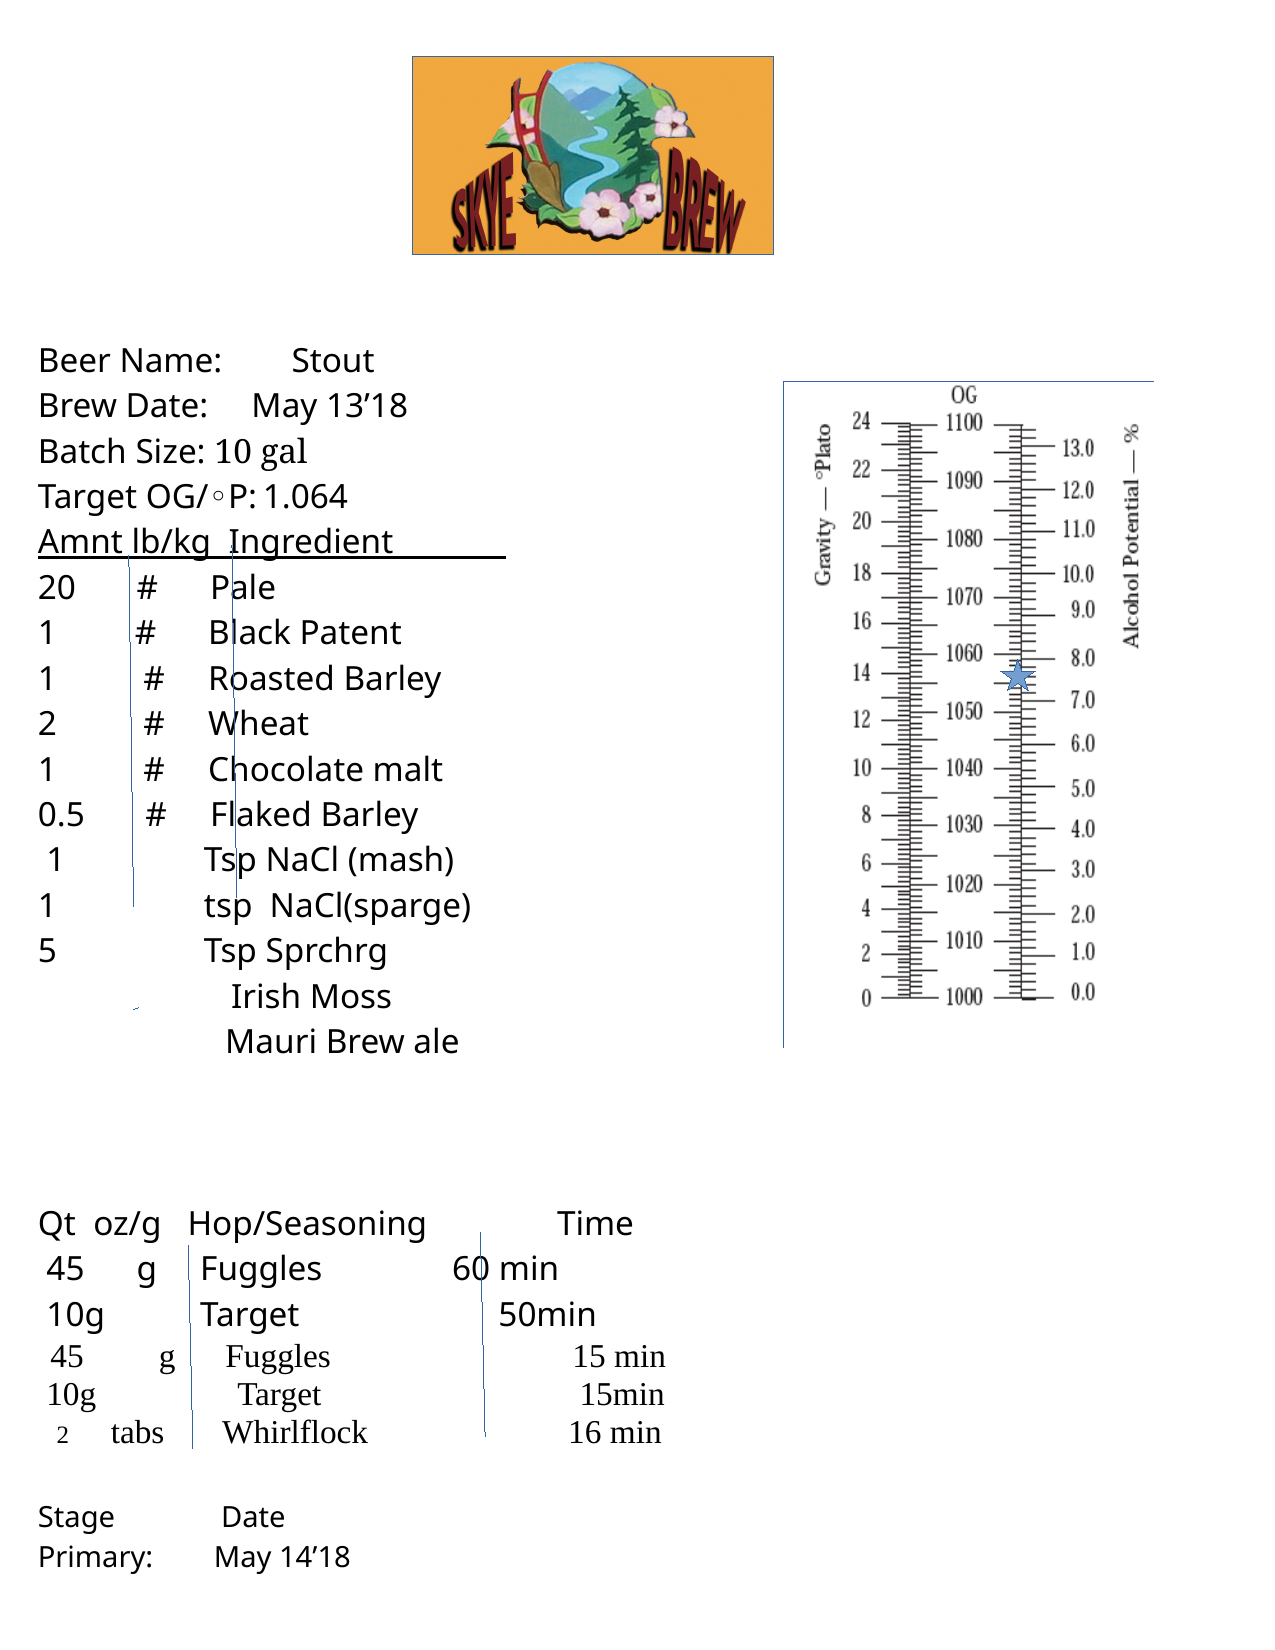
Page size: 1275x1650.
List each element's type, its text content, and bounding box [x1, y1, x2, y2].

text 1 Tsp NaCl (mash) [38, 836, 783, 882]
text 1 # Chocolate malt [235, 745, 783, 791]
text 0.5 # Flaked Barley [236, 791, 783, 836]
text [1154, 427, 1237, 473]
text 45 g Fuggles 60 min [38, 1245, 481, 1290]
text 45 g Fuggles 15 min [38, 1336, 1237, 1374]
text Target OG/◦P: 1.064 [38, 473, 783, 518]
text Brew Date: May 13’18 [38, 382, 783, 427]
text 2 # Wheat [38, 700, 234, 745]
text 2 # Wheat [235, 700, 783, 745]
text 10g Target 50min [38, 1290, 1237, 1336]
text [1154, 518, 1237, 564]
text [1154, 927, 1237, 972]
text [1154, 654, 1237, 700]
text [1154, 972, 1237, 1018]
text 1 # Chocolate malt [132, 745, 235, 791]
text Primary: May 14’18 [38, 1536, 1237, 1576]
text 45 g Fuggles 60 min [481, 1245, 1237, 1290]
text [1154, 382, 1237, 427]
text 0.5 # Flaked Barley [38, 791, 235, 836]
text 20 # Pale [1154, 564, 1237, 609]
text Irish Moss [38, 972, 783, 1018]
text Stage Date [38, 1451, 1237, 1536]
text [1154, 836, 1237, 882]
text 0.5 # Flaked Barley [1154, 791, 1237, 836]
text Beer Name: Stout [38, 337, 1237, 382]
text 1 # Black Patent [1154, 609, 1237, 654]
text 1 # Black Patent [38, 609, 233, 654]
text [1154, 882, 1237, 927]
text Amnt lb/kg Ingredient [38, 518, 783, 564]
text # Roasted Barley [131, 654, 783, 700]
text 2 # Wheat [1154, 700, 1237, 745]
text 20 # Pale [233, 564, 783, 609]
text Mauri Brew ale [38, 1018, 1237, 1063]
text 20 # Pale [38, 564, 232, 609]
text 1 [38, 654, 130, 700]
text 5 Tsp Sprchrg [38, 927, 783, 972]
text 2 tabs Whirlflock 16 min [38, 1412, 1237, 1451]
text 10g Target 15min [38, 1374, 1237, 1412]
text 1 tsp NaCl(sparge) [38, 882, 783, 927]
text 1 # Chocolate malt [38, 745, 131, 791]
text 1 # Chocolate malt [1154, 745, 1237, 791]
text [1154, 473, 1237, 518]
text Batch Size: 10 gal [38, 427, 783, 473]
text 1 # Black Patent [233, 609, 783, 654]
text Qt oz/g Hop/Seasoning Time [38, 1199, 1237, 1245]
